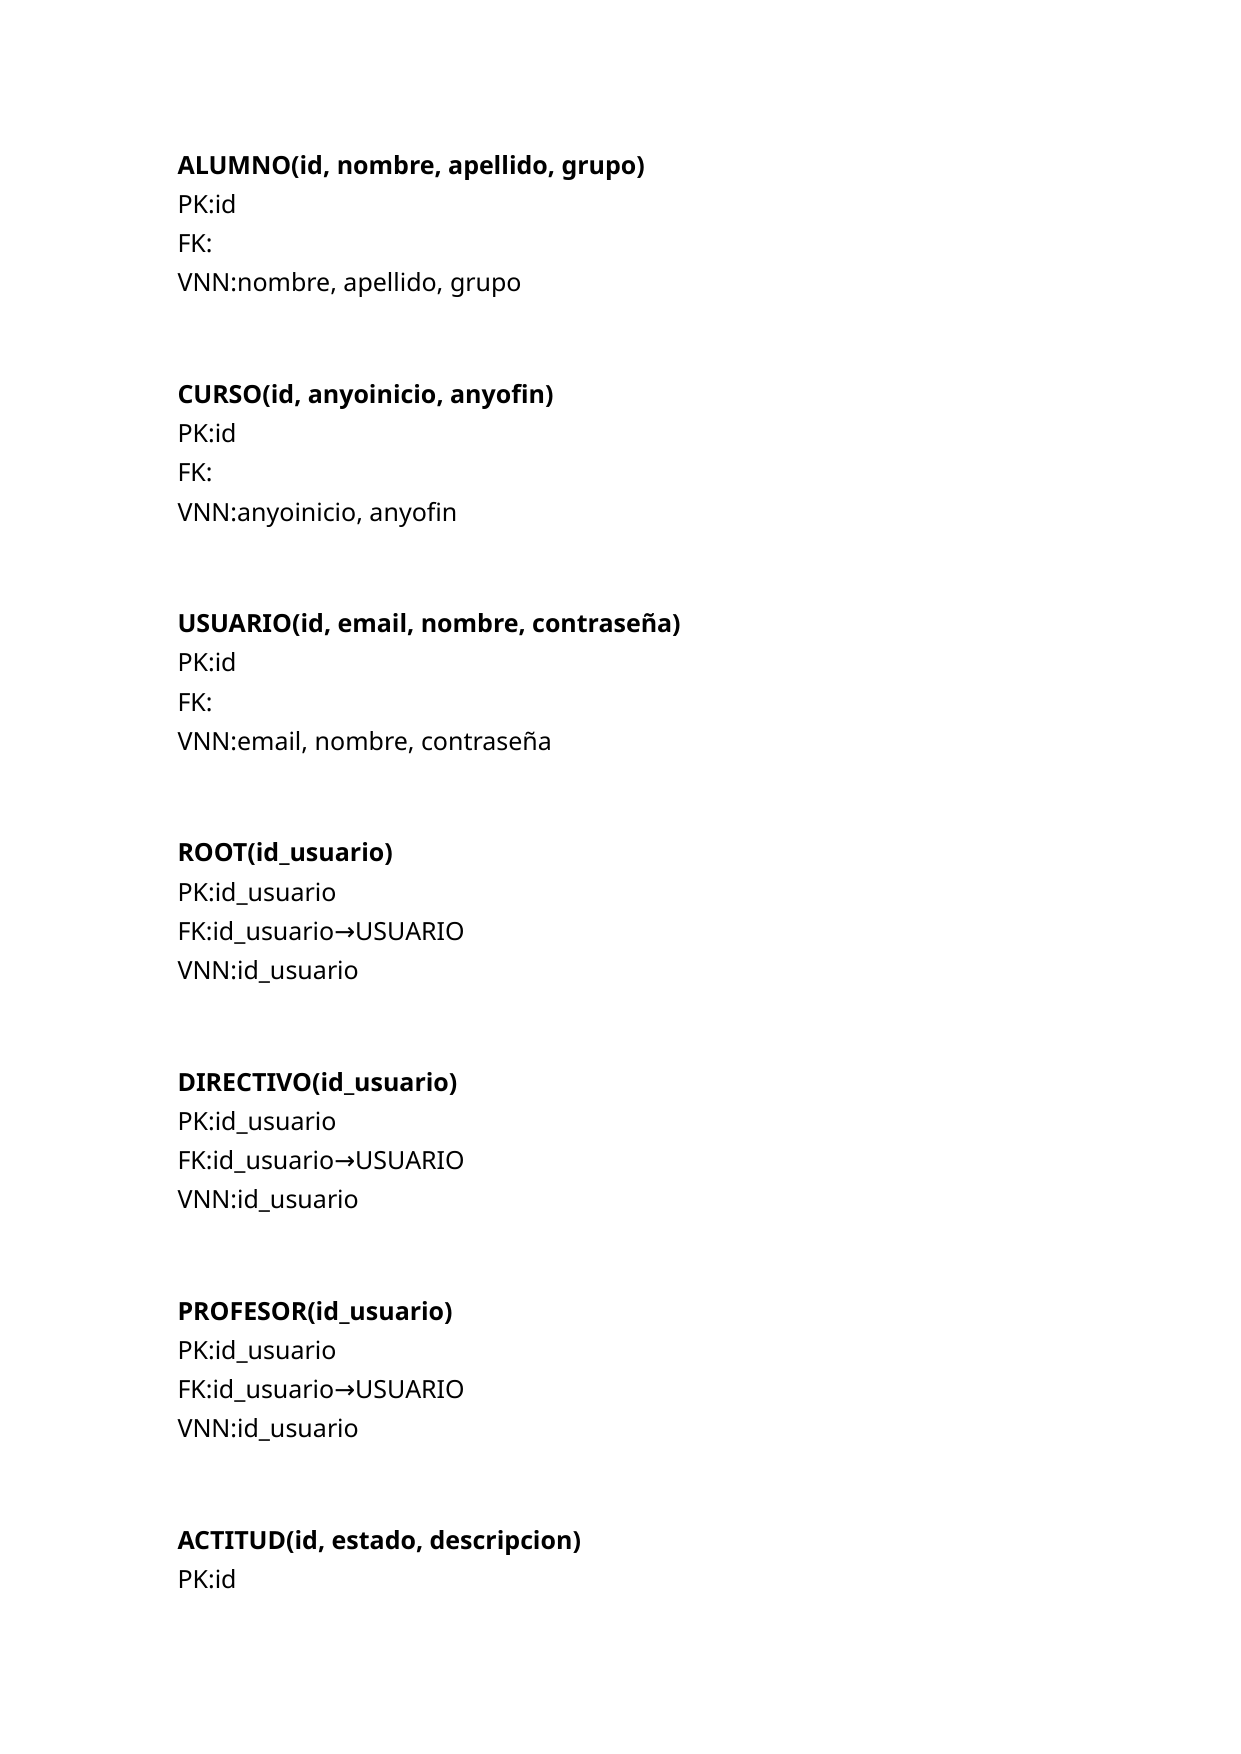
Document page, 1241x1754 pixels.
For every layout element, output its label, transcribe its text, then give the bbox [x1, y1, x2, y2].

text PROFESOR(id_usuario) PK:id_usuario FK:id_usuario→USUARIO VNN:id_usuario [177, 1293, 1063, 1445]
text ACTITUD(id, estado, descripcion) PK:id [177, 1523, 1063, 1596]
text DIRECTIVO(id_usuario) PK:id_usuario FK:id_usuario→USUARIO VNN:id_usuario [177, 1064, 1063, 1216]
text USUARIO(id, email, nombre, contraseña) PK:id FK: VNN:email, nombre, contraseña [177, 606, 1063, 757]
text CURSO(id, anyoinicio, anyofin) PK:id FK: VNN:anyoinicio, anyofin [177, 377, 1063, 528]
text ALUMNO(id, nombre, apellido, grupo) PK:id FK: VNN:nombre, apellido, grupo [177, 148, 1063, 299]
text ROOT(id_usuario) PK:id_usuario FK:id_usuario→USUARIO VNN:id_usuario [177, 835, 1063, 987]
